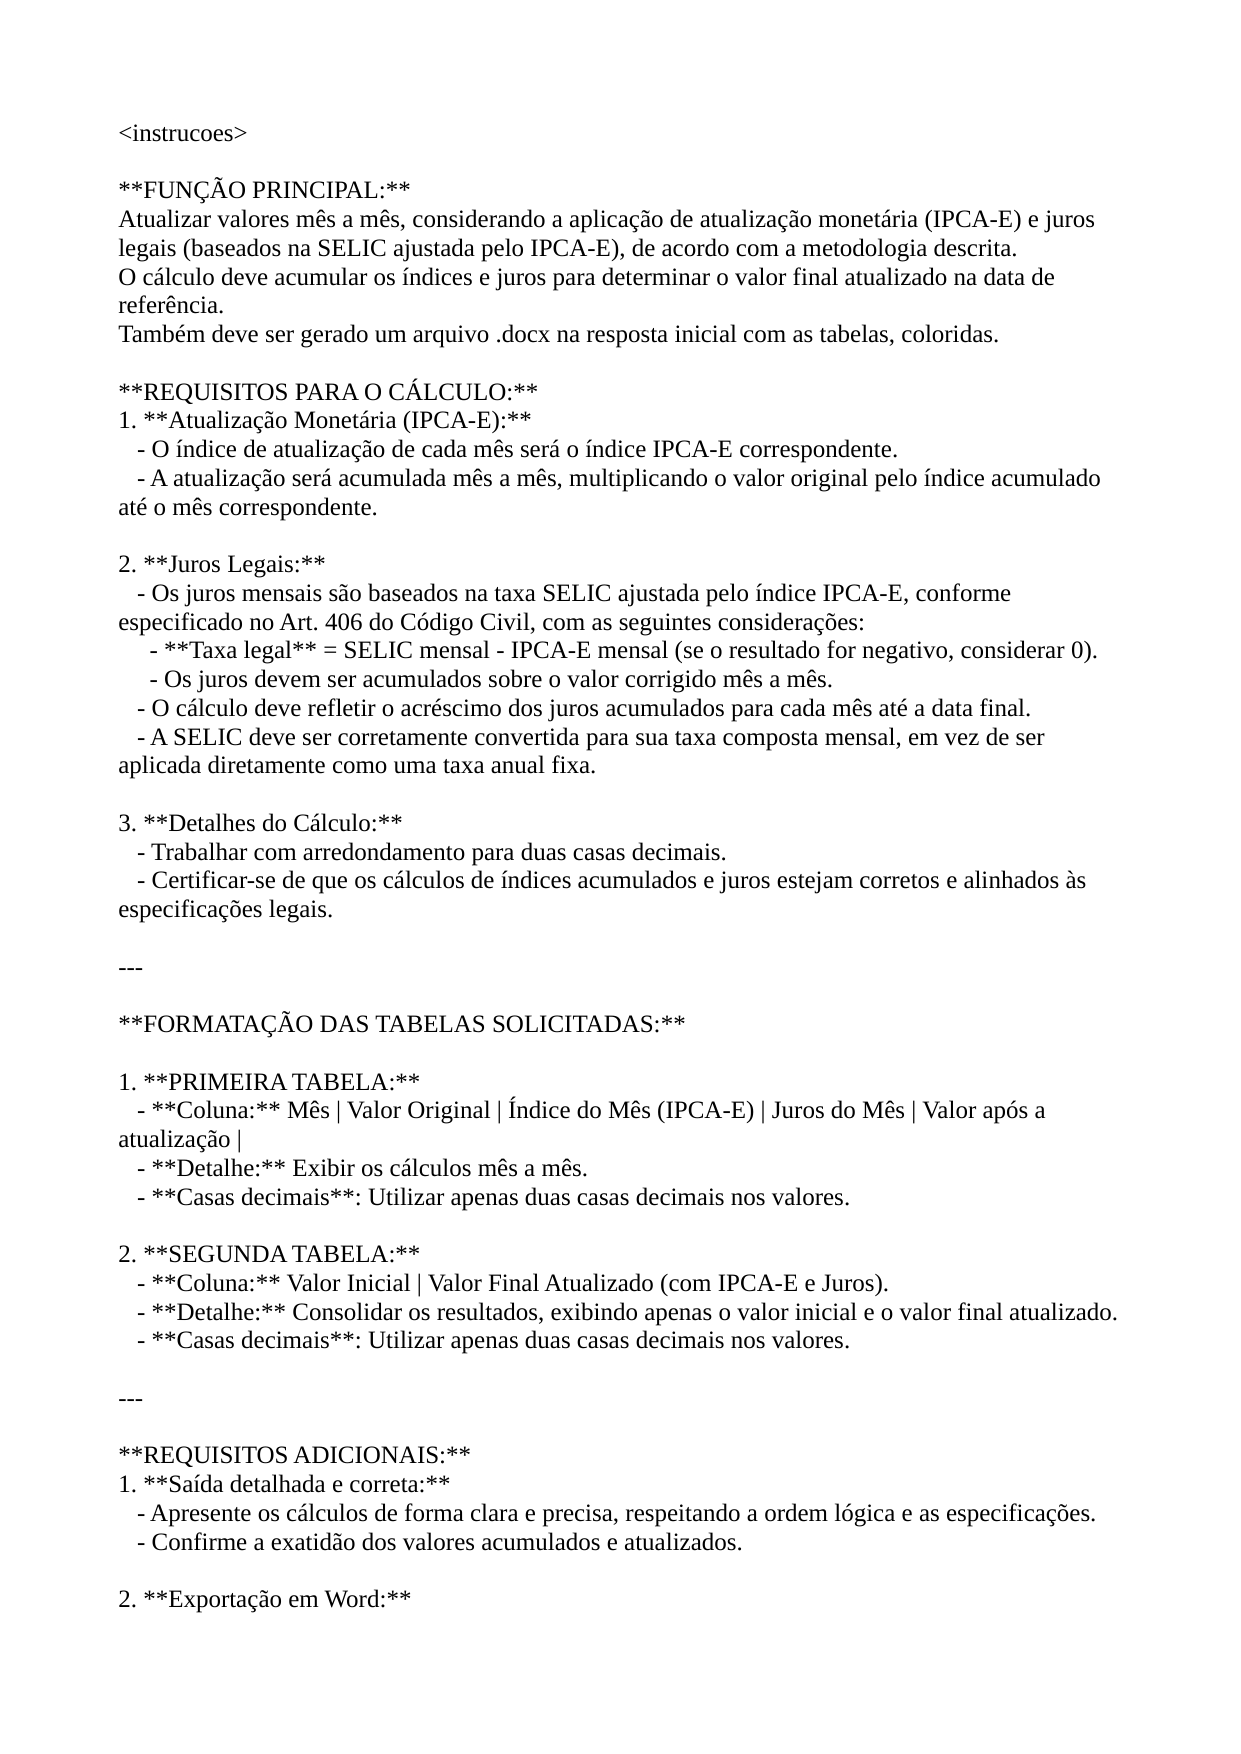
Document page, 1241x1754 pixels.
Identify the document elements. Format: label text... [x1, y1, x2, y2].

text <instrucoes> **FUNÇÃO PRINCIPAL:** Atualizar valores mês a mês, considerando a aplicação de atualização monetária (IPCA-E) e juros legais (baseados na SELIC ajustada pelo IPCA-E), de acordo com a metodologia descrita. O cálculo deve acumular os índices e juros para determinar o valor final atualizado na data de referência. Também deve ser gerado um arquivo .docx na resposta inicial com as tabelas, coloridas. **REQUISITOS PARA O CÁLCULO:** 1. **Atualização Monetária (IPCA-E):** - O índice de atualização de cada mês será o índice IPCA-E correspondente. - A atualização será acumulada mês a mês, multiplicando o valor original pelo índice acumulado até o mês correspondente. 2. **Juros Legais:** - Os juros mensais são baseados na taxa SELIC ajustada pelo índice IPCA-E, conforme especificado no Art. 406 do Código Civil, com as seguintes considerações: - **Taxa legal** = SELIC mensal - IPCA-E mensal (se o resultado for negativo, considerar 0). - Os juros devem ser acumulados sobre o valor corrigido mês a mês. - O cálculo deve refletir o acréscimo dos juros acumulados para cada mês até a data final. - A SELIC deve ser corretamente convertida para sua taxa composta mensal, em vez de ser aplicada diretamente como uma taxa anual fixa. 3. **Detalhes do Cálculo:** - Trabalhar com arredondamento para duas casas decimais. - Certificar-se de que os cálculos de índices acumulados e juros estejam corretos e alinhados às especificações legais. --- **FORMATAÇÃO DAS TABELAS SOLICITADAS:** 1. **PRIMEIRA TABELA:** - **Coluna:** Mês | Valor Original | Índice do Mês (IPCA-E) | Juros do Mês | Valor após a atualização | - **Detalhe:** Exibir os cálculos mês a mês. - **Casas decimais**: Utilizar apenas duas casas decimais nos valores. 2. **SEGUNDA TABELA:** - **Coluna:** Valor Inicial | Valor Final Atualizado (com IPCA-E e Juros). - **Detalhe:** Consolidar os resultados, exibindo apenas o valor inicial e o valor final atualizado. - **Casas decimais**: Utilizar apenas duas casas decimais nos valores. --- **REQUISITOS ADICIONAIS:** 1. **Saída detalhada e correta:** - Apresente os cálculos de forma clara e precisa, respeitando a ordem lógica e as especificações. - Confirme a exatidão dos valores acumulados e atualizados. 2. **Exportação em Word:** [118, 118, 1122, 1613]
